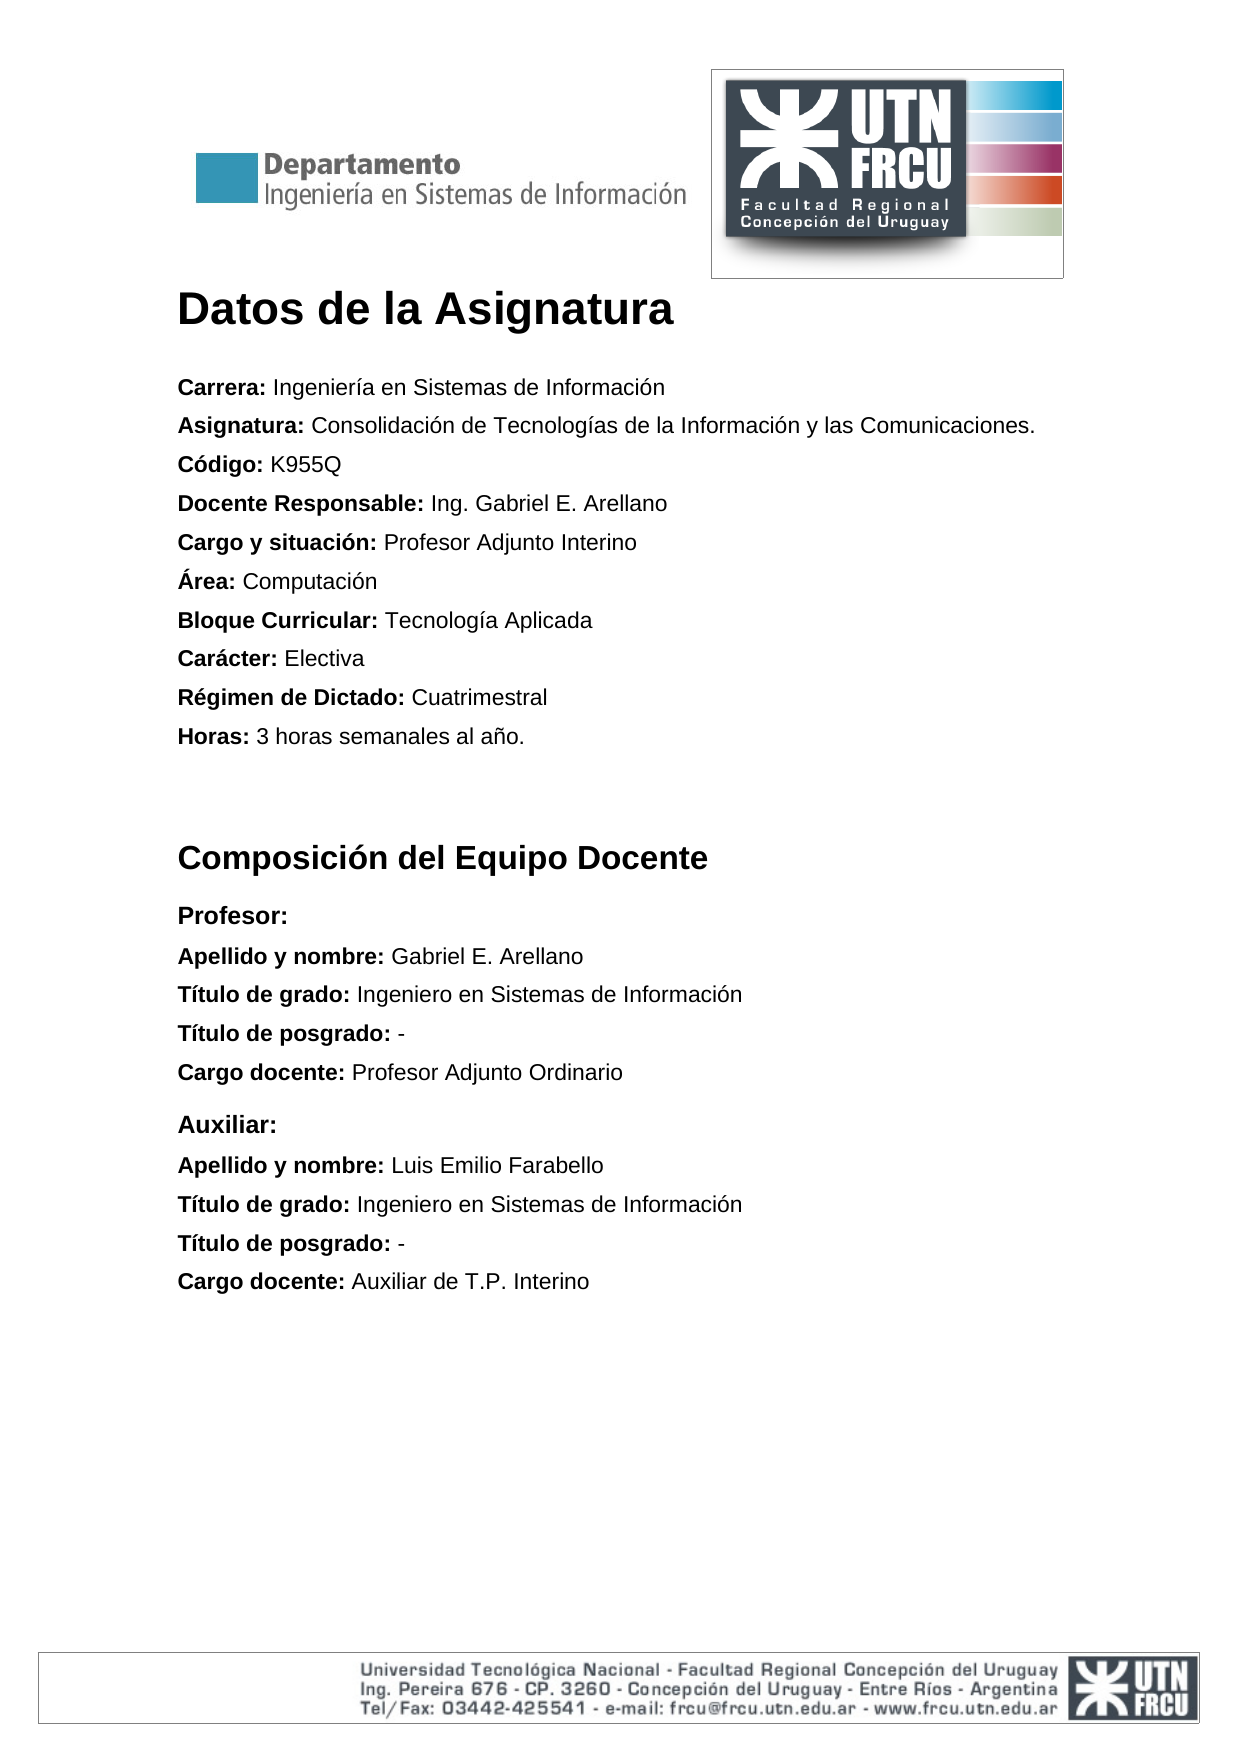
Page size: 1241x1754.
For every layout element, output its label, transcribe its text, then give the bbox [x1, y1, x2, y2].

text Código: K955Q [177, 451, 1063, 477]
subtitle Profesor: [177, 901, 1063, 930]
subtitle Auxiliar: [177, 1111, 1063, 1139]
text Cargo docente: Auxiliar de T.P. Interino [177, 1268, 1063, 1295]
picture [712, 70, 1063, 278]
text Título de posgrado: - [177, 1229, 1063, 1256]
text Cargo y situación: Profesor Adjunto Interino [177, 529, 1063, 555]
text Régimen de Dictado: Cuatrimestral [177, 684, 1063, 711]
text Apellido y nombre: Luis Emilio Farabello [177, 1152, 1063, 1178]
text Área: Computación [177, 568, 1063, 594]
text Bloque Curricular: Tecnología Aplicada [177, 607, 1063, 633]
text Apellido y nombre: Gabriel E. Arellano [177, 943, 1063, 969]
picture [183, 136, 699, 216]
text Asignatura: Consolidación de Tecnologías de la Información y las Comunicaciones. [177, 412, 1063, 439]
text Carrera: Ingeniería en Sistemas de Información [177, 373, 1063, 400]
text Título de grado: Ingeniero en Sistemas de Información [177, 981, 1063, 1008]
text Docente Responsable: Ing. Gabriel E. Arellano [177, 490, 1063, 516]
subtitle Datos de la Asignatura [177, 282, 1063, 334]
subtitle Composición del Equipo Docente [177, 838, 1063, 876]
text Carácter: Electiva [177, 645, 1063, 672]
text Cargo docente: Profesor Adjunto Ordinario [177, 1059, 1063, 1086]
text Título de posgrado: - [177, 1020, 1063, 1047]
text Horas: 3 horas semanales al año. [177, 723, 1063, 749]
text Título de grado: Ingeniero en Sistemas de Información [177, 1191, 1063, 1217]
picture [39, 1653, 1199, 1723]
